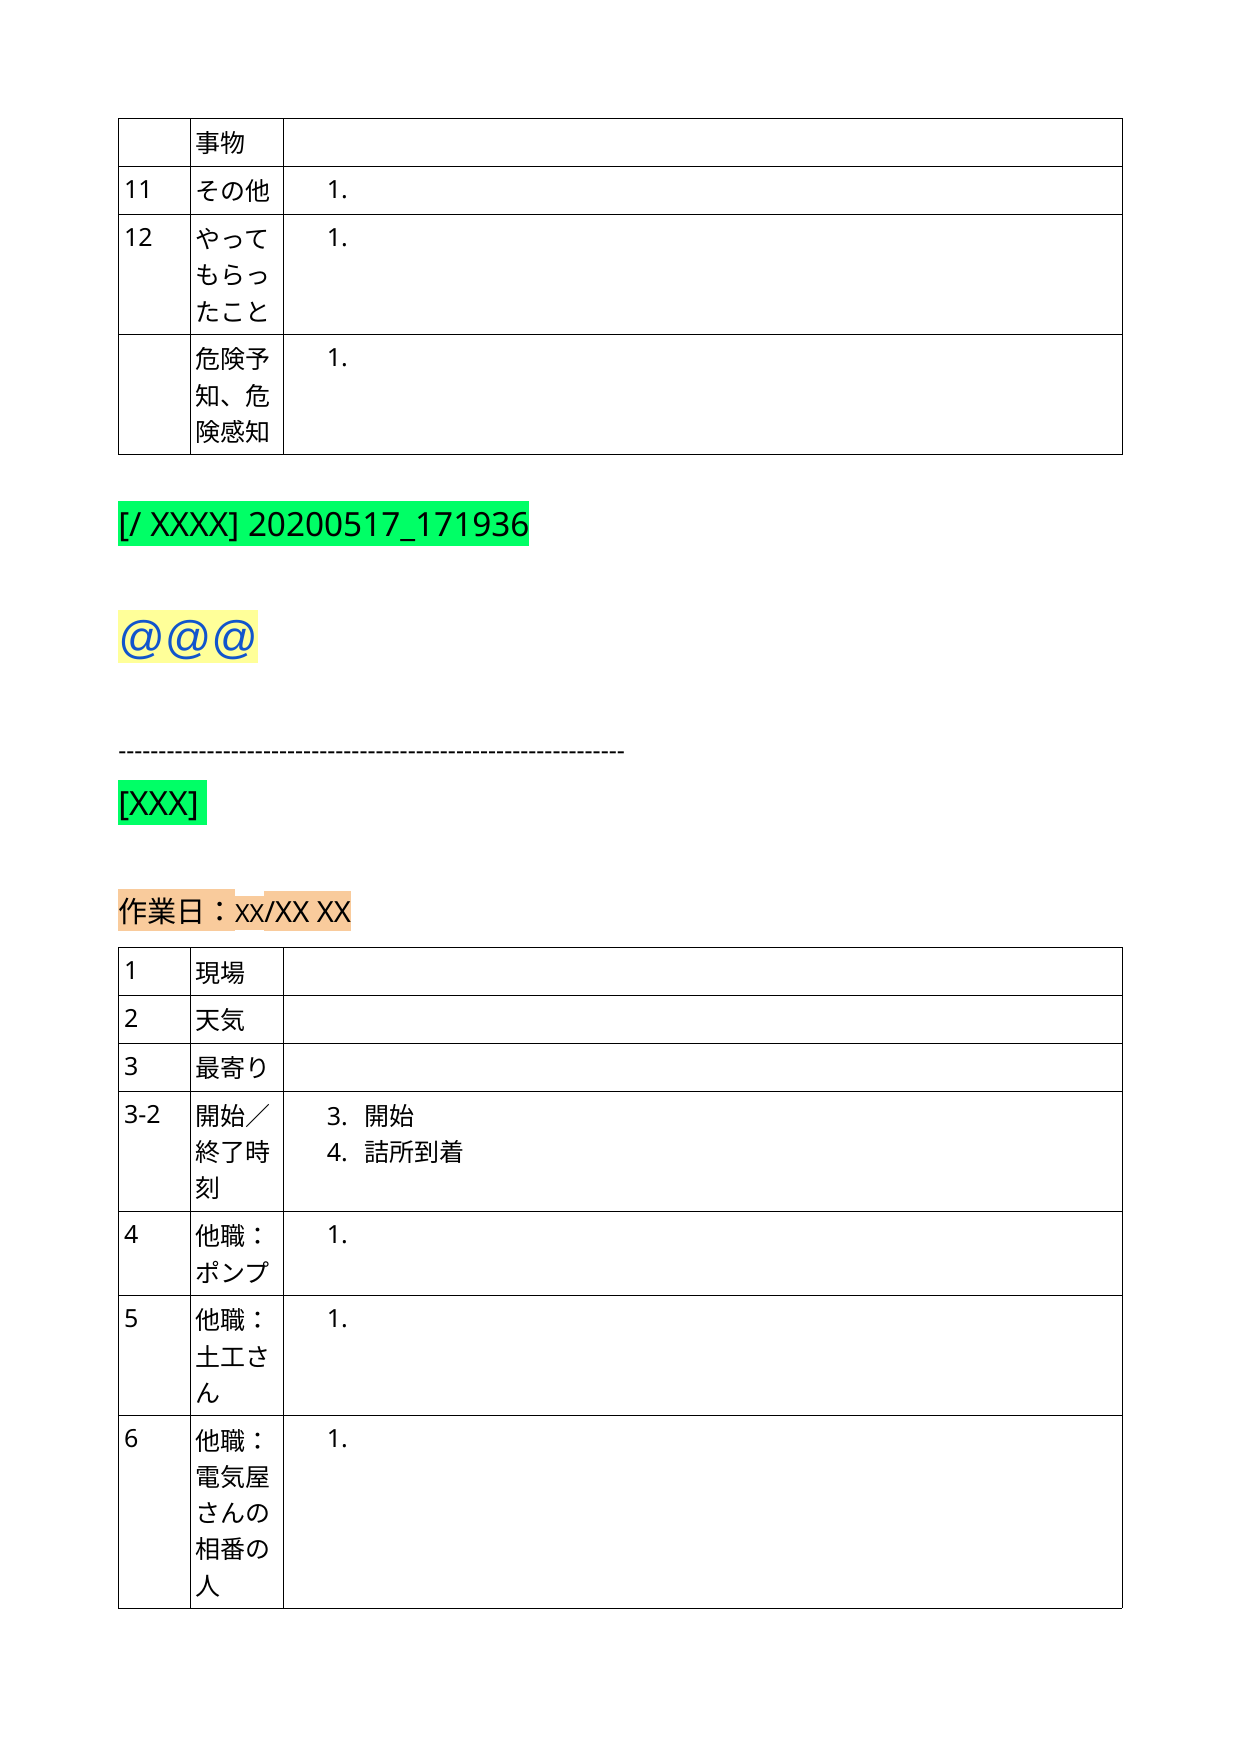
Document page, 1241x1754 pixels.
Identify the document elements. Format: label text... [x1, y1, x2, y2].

table_cell 3 [119, 1044, 190, 1091]
table_cell 2 [119, 996, 190, 1043]
table_cell [119, 119, 190, 166]
table_cell 11 [119, 167, 190, 214]
table_cell 4 [119, 1212, 190, 1295]
text --------------------------------------------------------------- [118, 733, 1122, 767]
text 作業日：XX/XX XX [118, 889, 1122, 931]
table_cell [284, 1212, 1122, 1295]
table_cell [284, 119, 1122, 166]
table_cell やってもらったこと [191, 215, 283, 334]
table_cell [119, 335, 190, 454]
table_cell その他 [191, 167, 283, 214]
table_header 現場 [191, 948, 283, 995]
table_cell [284, 1416, 1122, 1608]
table_header 1 [119, 948, 190, 995]
table_cell 天気 [191, 996, 283, 1043]
table_cell 3-2 [119, 1092, 190, 1211]
table_cell [284, 1044, 1122, 1091]
table_cell [284, 996, 1122, 1043]
table_cell 開始／終了時刻 [191, 1092, 283, 1211]
table_cell [284, 167, 1122, 214]
text [/ XXXX] 20200517_171936 [118, 501, 1122, 546]
table_cell 12 [119, 215, 190, 334]
table_cell 5 [119, 1296, 190, 1415]
table_cell 他職：電気屋さんの相番の人 [191, 1416, 283, 1608]
table_header [284, 948, 1122, 995]
table_cell 他職：土工さん [191, 1296, 283, 1415]
table_cell [284, 215, 1122, 334]
table_cell 事物 [191, 119, 283, 166]
text @@@ [118, 610, 1122, 663]
table_cell 他職：ポンプ [191, 1212, 283, 1295]
table_cell 開始 詰所到着 [284, 1092, 1122, 1211]
table_cell 危険予知、危険感知 [191, 335, 283, 454]
table_cell [284, 335, 1122, 454]
table_cell [284, 1296, 1122, 1415]
table_cell 6 [119, 1416, 190, 1608]
text [XXX] [118, 779, 1122, 825]
table_cell 最寄り [191, 1044, 283, 1091]
